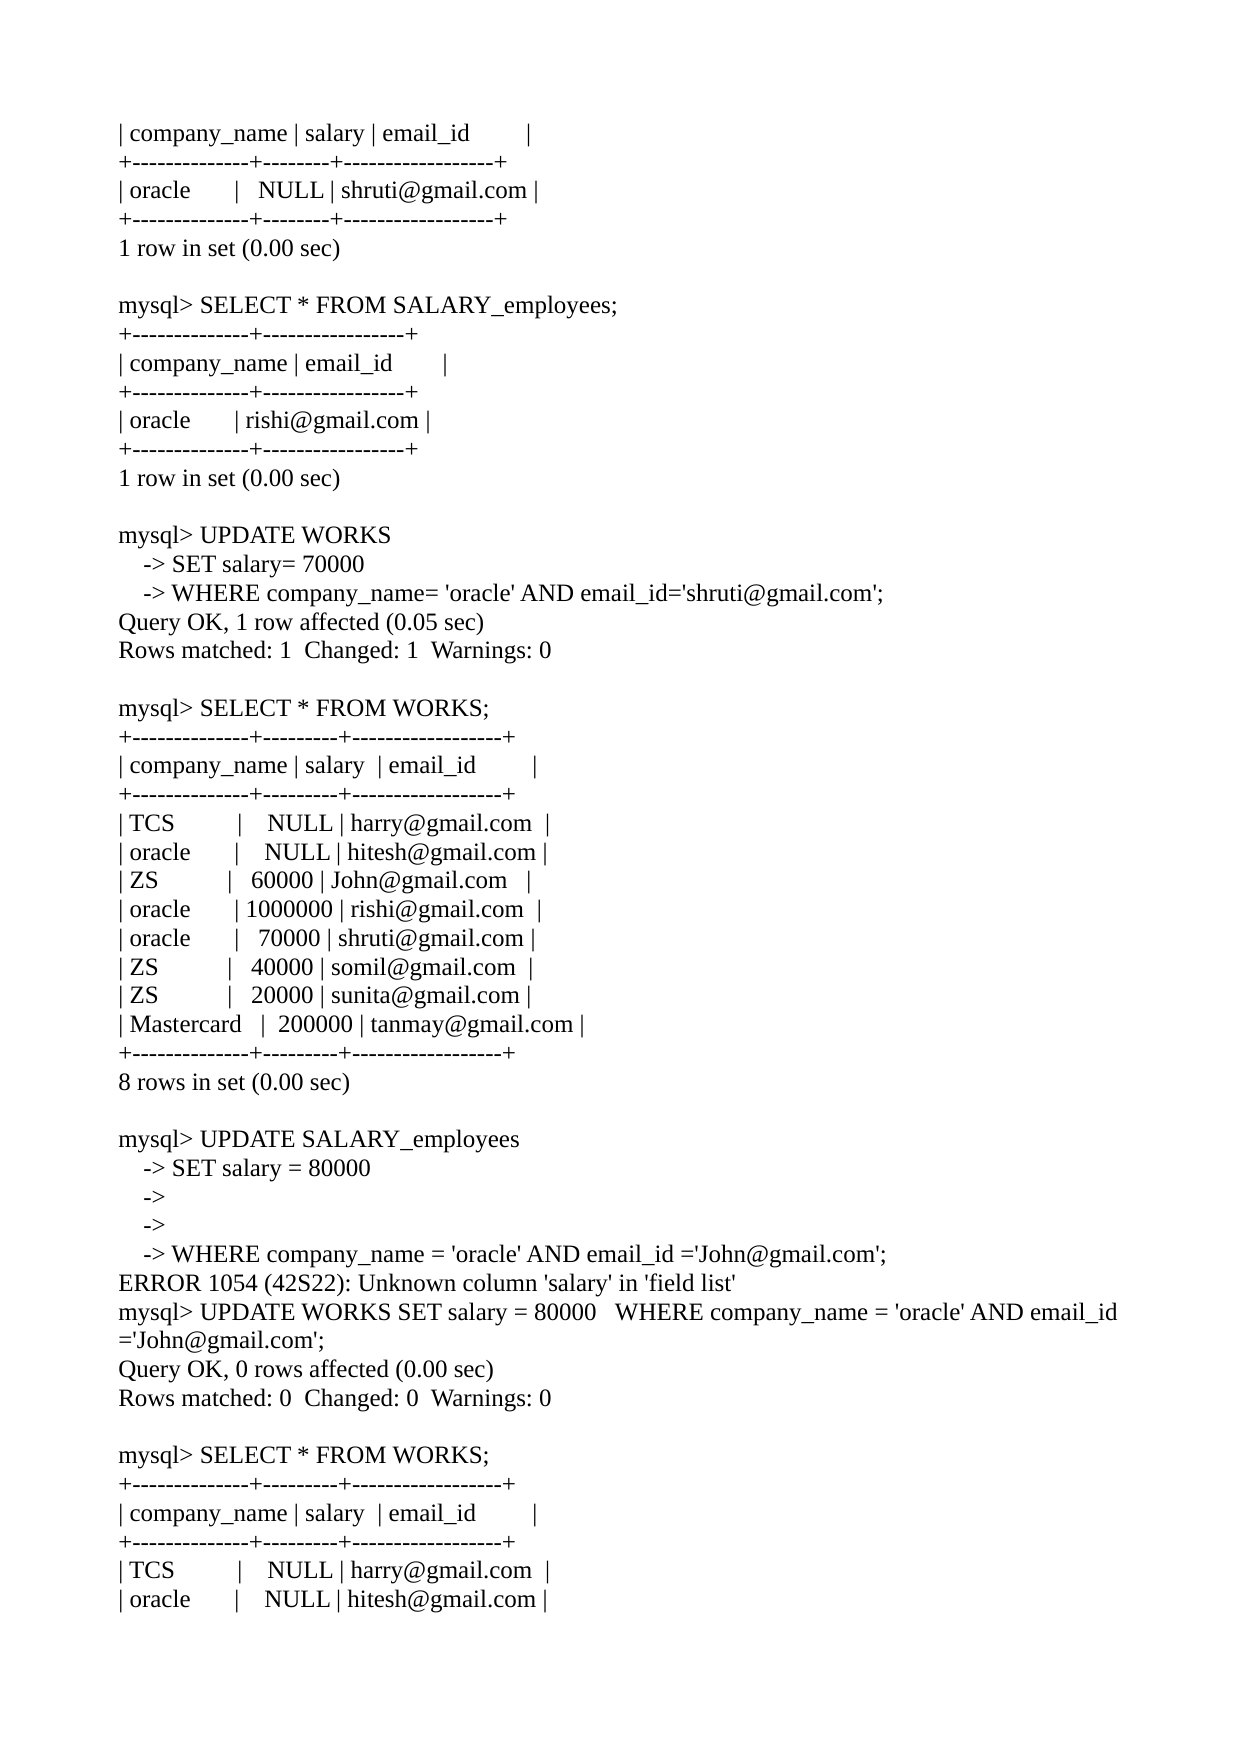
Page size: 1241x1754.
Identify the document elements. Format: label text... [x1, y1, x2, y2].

text +--------------+---------+------------------+ [118, 1527, 1122, 1556]
text +--------------+---------+------------------+ [118, 1469, 1122, 1498]
text mysql> UPDATE WORKS SET salary = 80000 WHERE company_name = 'oracle' AND email_id ='John@gmail.com'; [118, 1297, 1122, 1354]
text | oracle | NULL | hitesh@gmail.com | [118, 1584, 1122, 1613]
text -> SET salary= 70000 [118, 549, 1122, 578]
text | TCS | NULL | harry@gmail.com | [118, 808, 1122, 837]
text 8 rows in set (0.00 sec) [118, 1067, 1122, 1096]
text | ZS | 20000 | sunita@gmail.com | [118, 981, 1122, 1009]
text | company_name | email_id | [118, 348, 1122, 377]
text +--------------+---------+------------------+ [118, 1038, 1122, 1067]
text mysql> UPDATE WORKS [118, 521, 1122, 549]
text | company_name | salary | email_id | [118, 118, 1122, 147]
text +--------------+-----------------+ [118, 319, 1122, 348]
text | Mastercard | 200000 | tanmay@gmail.com | [118, 1009, 1122, 1038]
text -> WHERE company_name= 'oracle' AND email_id='shruti@gmail.com'; [118, 578, 1122, 607]
text 1 row in set (0.00 sec) [118, 463, 1122, 492]
text mysql> SELECT * FROM WORKS; [118, 693, 1122, 722]
text Rows matched: 0 Changed: 0 Warnings: 0 [118, 1383, 1122, 1412]
text mysql> UPDATE SALARY_employees [118, 1124, 1122, 1153]
text | oracle | 1000000 | rishi@gmail.com | [118, 894, 1122, 923]
text -> [118, 1182, 1122, 1211]
text | oracle | NULL | shruti@gmail.com | [118, 176, 1122, 204]
text | company_name | salary | email_id | [118, 1498, 1122, 1527]
text | ZS | 60000 | John@gmail.com | [118, 866, 1122, 894]
text +--------------+-----------------+ [118, 377, 1122, 406]
text 1 row in set (0.00 sec) [118, 233, 1122, 262]
text Query OK, 1 row affected (0.05 sec) [118, 607, 1122, 636]
text | oracle | rishi@gmail.com | [118, 406, 1122, 434]
text | TCS | NULL | harry@gmail.com | [118, 1556, 1122, 1584]
text +--------------+---------+------------------+ [118, 722, 1122, 751]
text mysql> SELECT * FROM WORKS; [118, 1441, 1122, 1469]
text | oracle | NULL | hitesh@gmail.com | [118, 837, 1122, 866]
text +--------------+--------+------------------+ [118, 204, 1122, 233]
text | oracle | 70000 | shruti@gmail.com | [118, 923, 1122, 952]
text | company_name | salary | email_id | [118, 751, 1122, 779]
text mysql> SELECT * FROM SALARY_employees; [118, 291, 1122, 319]
text -> WHERE company_name = 'oracle' AND email_id ='John@gmail.com'; [118, 1239, 1122, 1268]
text Rows matched: 1 Changed: 1 Warnings: 0 [118, 636, 1122, 664]
text -> SET salary = 80000 [118, 1153, 1122, 1182]
text +--------------+---------+------------------+ [118, 779, 1122, 808]
text | ZS | 40000 | somil@gmail.com | [118, 952, 1122, 981]
text -> [118, 1211, 1122, 1239]
text +--------------+--------+------------------+ [118, 147, 1122, 176]
text +--------------+-----------------+ [118, 434, 1122, 463]
text ERROR 1054 (42S22): Unknown column 'salary' in 'field list' [118, 1268, 1122, 1297]
text Query OK, 0 rows affected (0.00 sec) [118, 1354, 1122, 1383]
